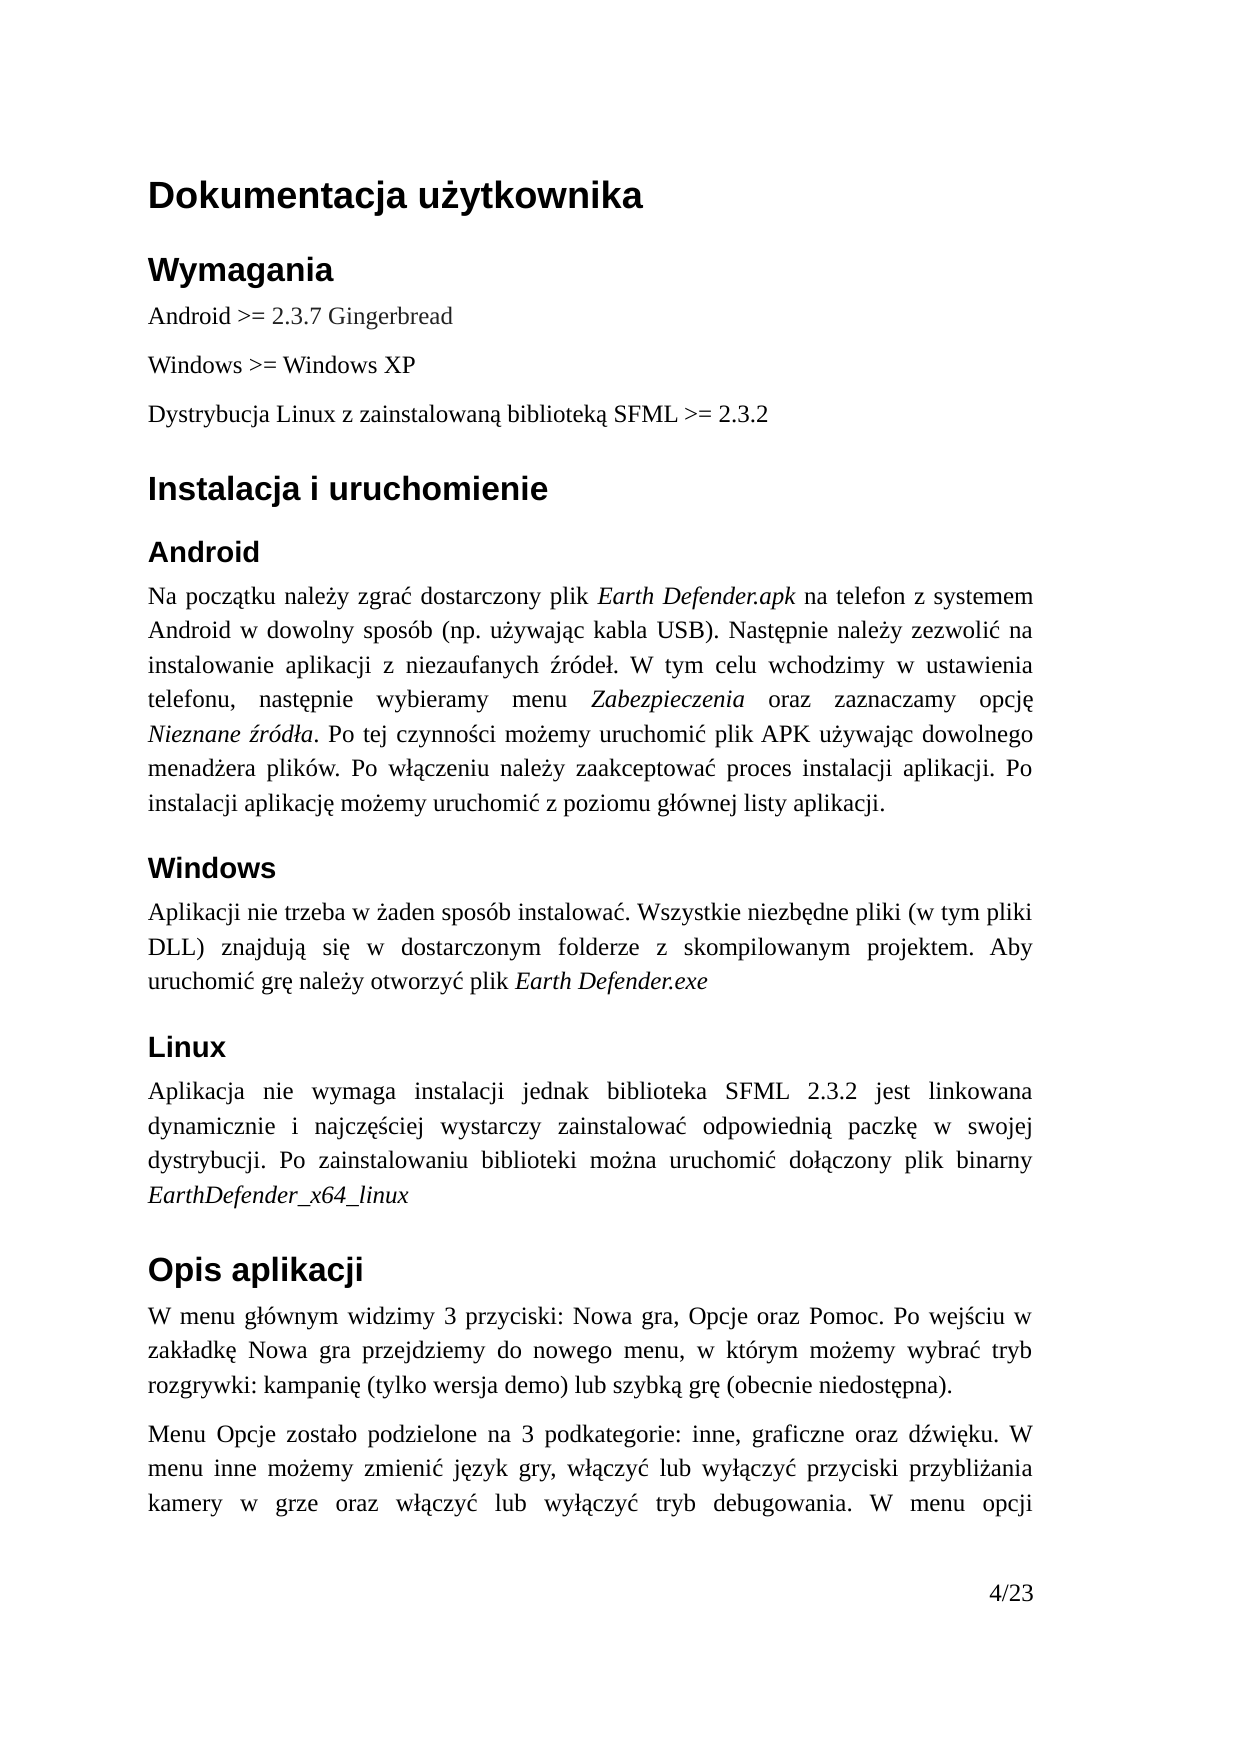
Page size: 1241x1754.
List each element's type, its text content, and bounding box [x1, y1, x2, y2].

text Aplikacji nie trzeba w żaden sposób instalować. Wszystkie niezbędne pliki (w tym pliki DLL) znajdują się w dostarczonym folderze z skompilowanym projektem. Aby uruchomić grę należy otworzyć plik Earth Defender.exe [148, 897, 1033, 995]
subtitle Instalacja i uruchomienie [148, 469, 1033, 507]
subtitle Opis aplikacji [148, 1250, 1033, 1288]
subtitle Windows [148, 851, 1033, 885]
text Menu Opcje zostało podzielone na 3 podkategorie: inne, graficzne oraz dźwięku. W menu inne możemy zmienić język gry, włączyć lub wyłączyć przyciski przybliżania kamery w grze oraz włączyć lub wyłączyć tryb debugowania. W menu opcji [148, 1419, 1033, 1517]
subtitle Android [148, 534, 1033, 568]
subtitle Wymagania [148, 249, 1033, 288]
text Windows >= Windows XP [148, 350, 1033, 378]
subtitle Dokumentacja użytkownika [148, 173, 1033, 216]
text Android >= 2.3.7 Gingerbread [148, 301, 1033, 329]
text W menu głównym widzimy 3 przyciski: Nowa gra, Opcje oraz Pomoc. Po wejściu w zakładkę Nowa gra przejdziemy do nowego menu, w którym możemy wybrać tryb rozgrywki: kampanię (tylko wersja demo) lub szybką grę (obecnie niedostępna). [148, 1301, 1033, 1398]
subtitle Linux [148, 1030, 1033, 1064]
text Aplikacja nie wymaga instalacji jednak biblioteka SFML 2.3.2 jest linkowana dynamicznie i najczęściej wystarczy zainstalować odpowiednią paczkę w swojej dystrybucji. Po zainstalowaniu biblioteki można uruchomić dołączony plik binarny EarthDefender_x64_linux [148, 1076, 1033, 1208]
text Na początku należy zgrać dostarczony plik Earth Defender.apk na telefon z systemem Android w dowolny sposób (np. używając kabla USB). Następnie należy zezwolić na instalowanie aplikacji z niezaufanych źródeł. W tym celu wchodzimy w ustawienia telefonu, następnie wybieramy menu Zabezpieczenia oraz zaznaczamy opcję Nieznane źródła. Po tej czynności możemy uruchomić plik APK używając dowolnego menadżera plików. Po włączeniu należy zaakceptować proces instalacji aplikacji. Po instalacji aplikację możemy uruchomić z poziomu głównej listy aplikacji. [148, 581, 1033, 816]
text Dystrybucja Linux z zainstalowaną biblioteką SFML >= 2.3.2 [148, 399, 1033, 428]
